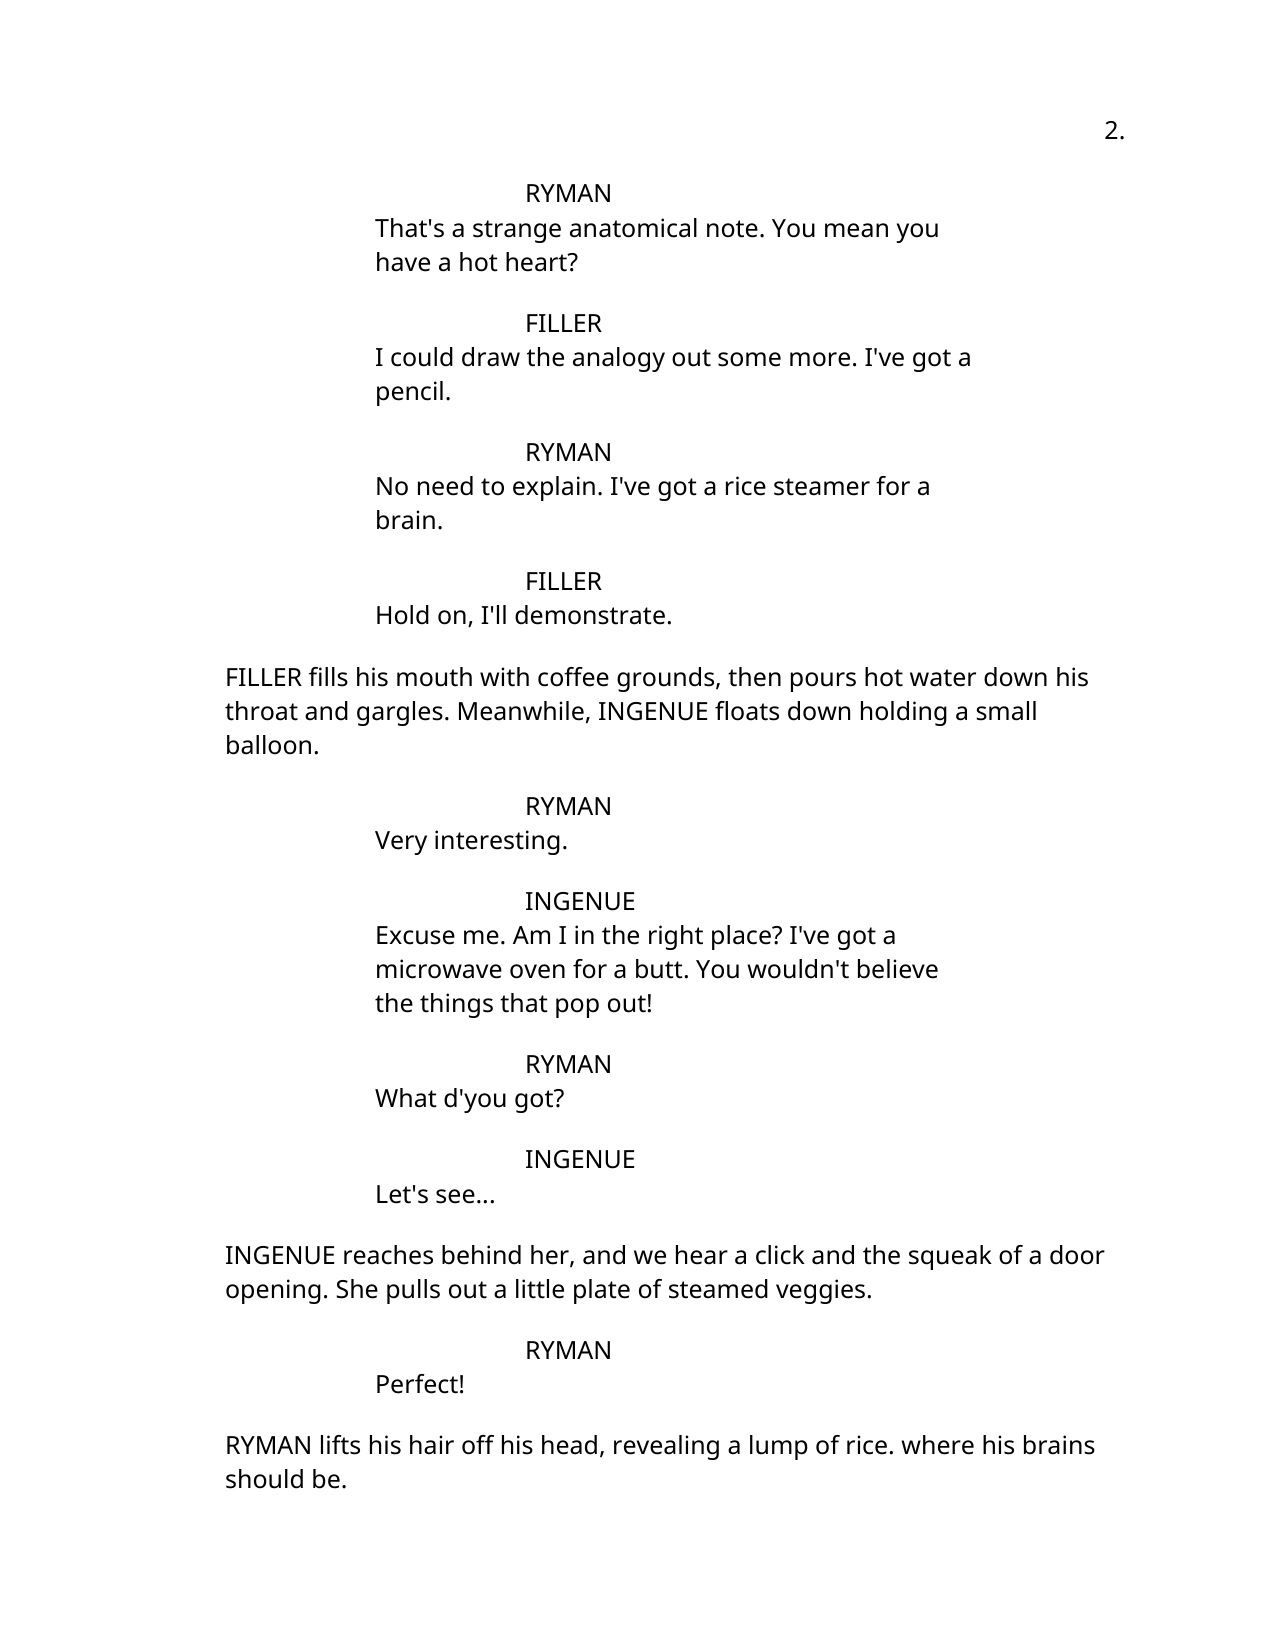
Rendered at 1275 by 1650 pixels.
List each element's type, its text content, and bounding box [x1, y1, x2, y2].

text RYMAN [525, 435, 1125, 469]
text RYMAN [525, 788, 1125, 822]
text INGENUE [525, 884, 1125, 918]
text I could draw the analogy out some more. I've got a pencil. [375, 339, 975, 408]
text FILLER [525, 564, 1125, 598]
text Excuse me. Am I in the right place? I've got a microwave oven for a butt. You wouldn't believe the things that pop out! [375, 918, 975, 1020]
text Perfect! [375, 1367, 975, 1401]
text FILLER [525, 305, 1125, 339]
text RYMAN [525, 1333, 1125, 1367]
text That's a strange anatomical note. You mean you have a hot heart? [375, 210, 975, 278]
text RYMAN [525, 176, 1125, 210]
text What d'you got? [375, 1081, 975, 1115]
text Hold on, I'll demonstrate. [375, 598, 975, 632]
text RYMAN [525, 1047, 1125, 1081]
text Very interesting. [375, 822, 975, 857]
text FILLER fills his mouth with coffee grounds, then pours hot water down his throat and gargles. Meanwhile, INGENUE floats down holding a small balloon. [225, 659, 1125, 761]
text INGENUE reaches behind her, and we hear a click and the squeak of a door opening. She pulls out a little plate of steamed veggies. [225, 1237, 1125, 1306]
text RYMAN lifts his hair off his head, revealing a lump of rice. where his brains should be. [225, 1428, 1125, 1496]
text INGENUE [525, 1142, 1125, 1176]
text Let's see... [375, 1176, 975, 1210]
text No need to explain. I've got a rice steamer for a brain. [375, 469, 975, 537]
